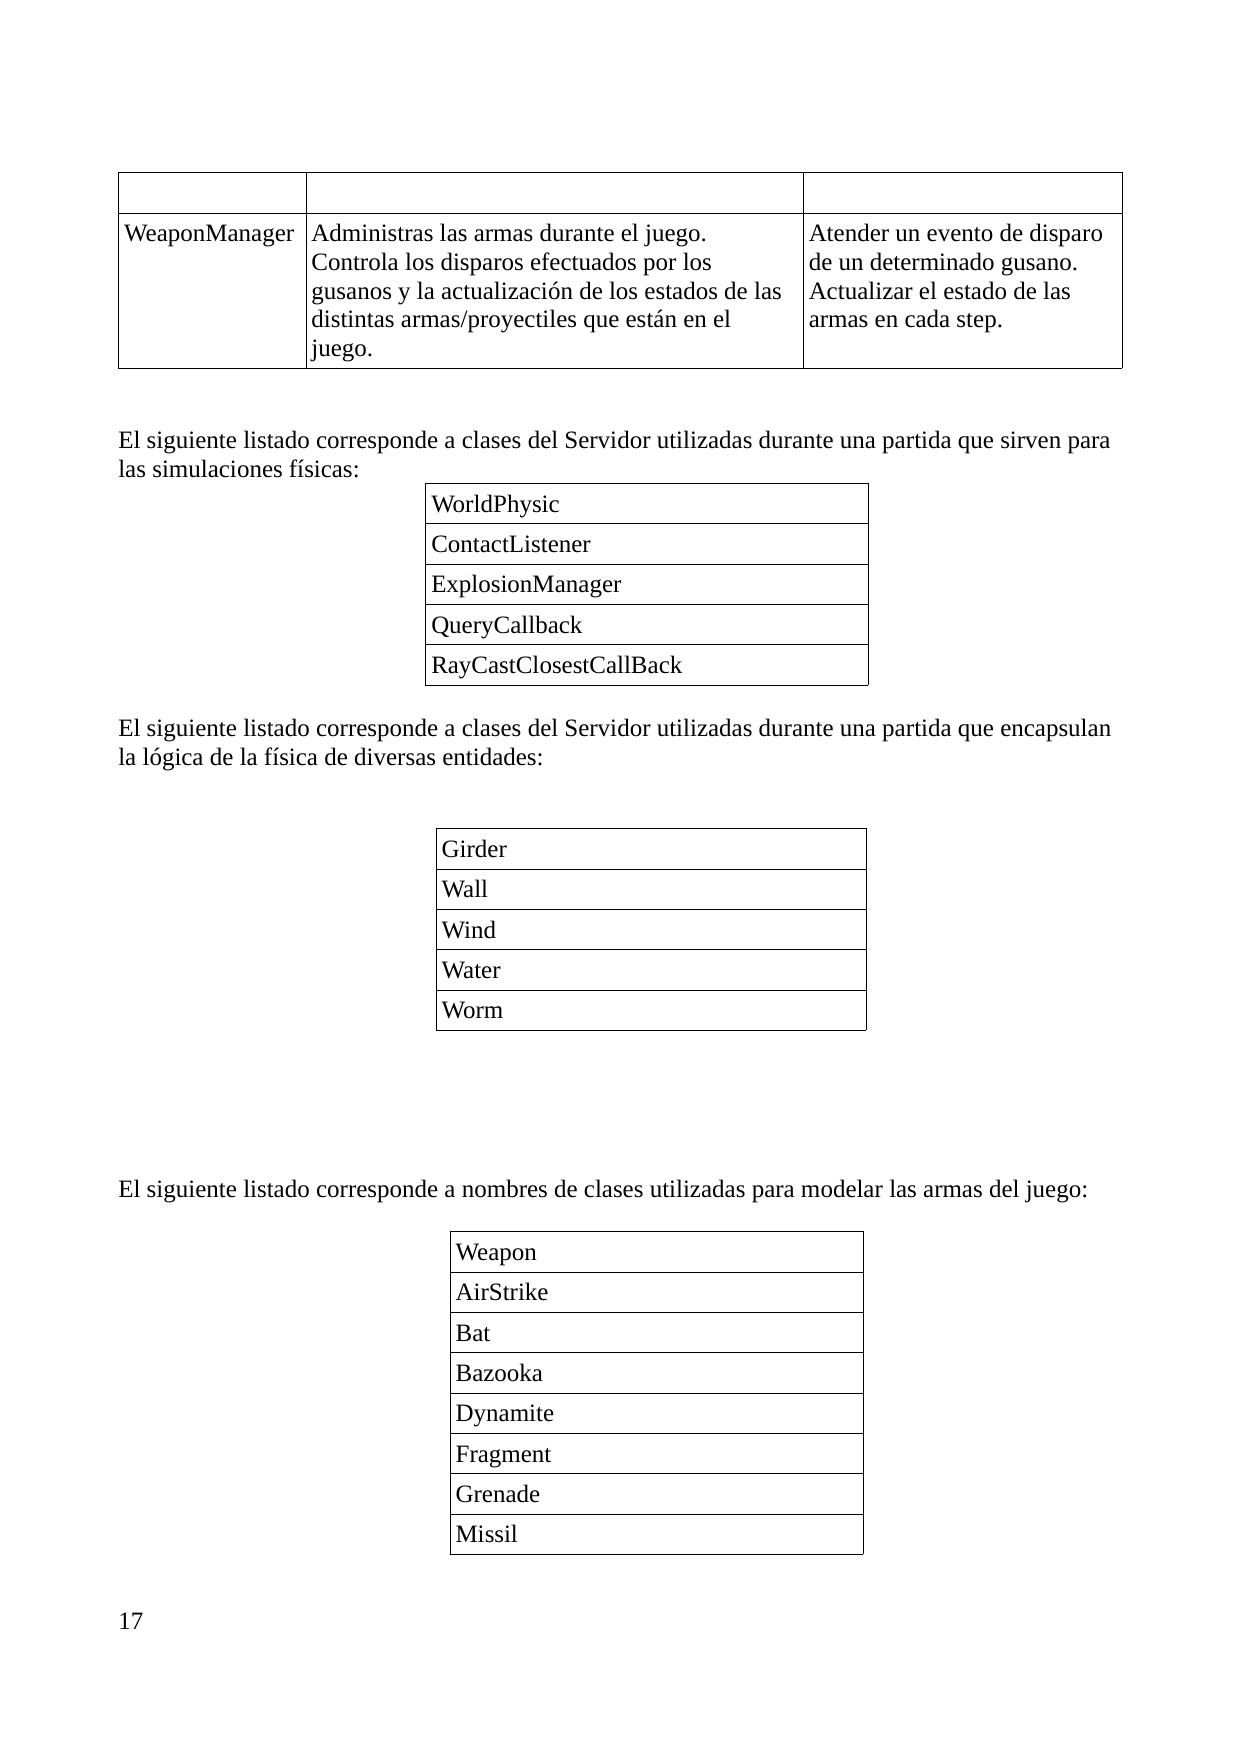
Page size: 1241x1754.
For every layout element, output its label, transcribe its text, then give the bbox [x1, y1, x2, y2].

table_cell WeaponManager [119, 214, 306, 368]
table_cell QueryCallback [426, 605, 868, 644]
table_cell ContactListener [426, 524, 868, 563]
table_cell Dynamite [451, 1394, 863, 1433]
table_header Girder [437, 829, 866, 869]
text El siguiente listado corresponde a nombres de clases utilizadas para modelar las armas del juego: [118, 1174, 1122, 1202]
table_cell Missil [451, 1515, 863, 1554]
table_cell Worm [437, 991, 866, 1030]
table_cell Wind [437, 910, 866, 949]
table_cell [119, 173, 306, 212]
table_cell [804, 173, 1122, 212]
table_cell Atender un evento de disparo de un determinado gusano. Actualizar el estado de las armas en cada step. [804, 214, 1122, 368]
table_cell ExplosionManager [426, 565, 868, 604]
table_cell RayCastClosestCallBack [426, 645, 868, 684]
text El siguiente listado corresponde a clases del Servidor utilizadas durante una partida que sirven para las simulaciones físicas: [118, 425, 1122, 483]
table_cell AirStrike [451, 1273, 863, 1312]
table_cell Bat [451, 1313, 863, 1352]
table_cell Grenade [451, 1474, 863, 1513]
table_cell Bazooka [451, 1353, 863, 1392]
table_cell Administras las armas durante el juego. Controla los disparos efectuados por los gusanos y la actualización de los estados de las distintas armas/proyectiles que están en el juego. [307, 214, 803, 368]
table_cell [307, 173, 803, 212]
table_cell Fragment [451, 1434, 863, 1473]
table_header Weapon [451, 1232, 863, 1272]
text El siguiente listado corresponde a clases del Servidor utilizadas durante una partida que encapsulan la lógica de la física de diversas entidades: [118, 713, 1122, 771]
table_cell Wall [437, 870, 866, 909]
table_cell Water [437, 950, 866, 989]
table_header WorldPhysic [426, 484, 868, 523]
